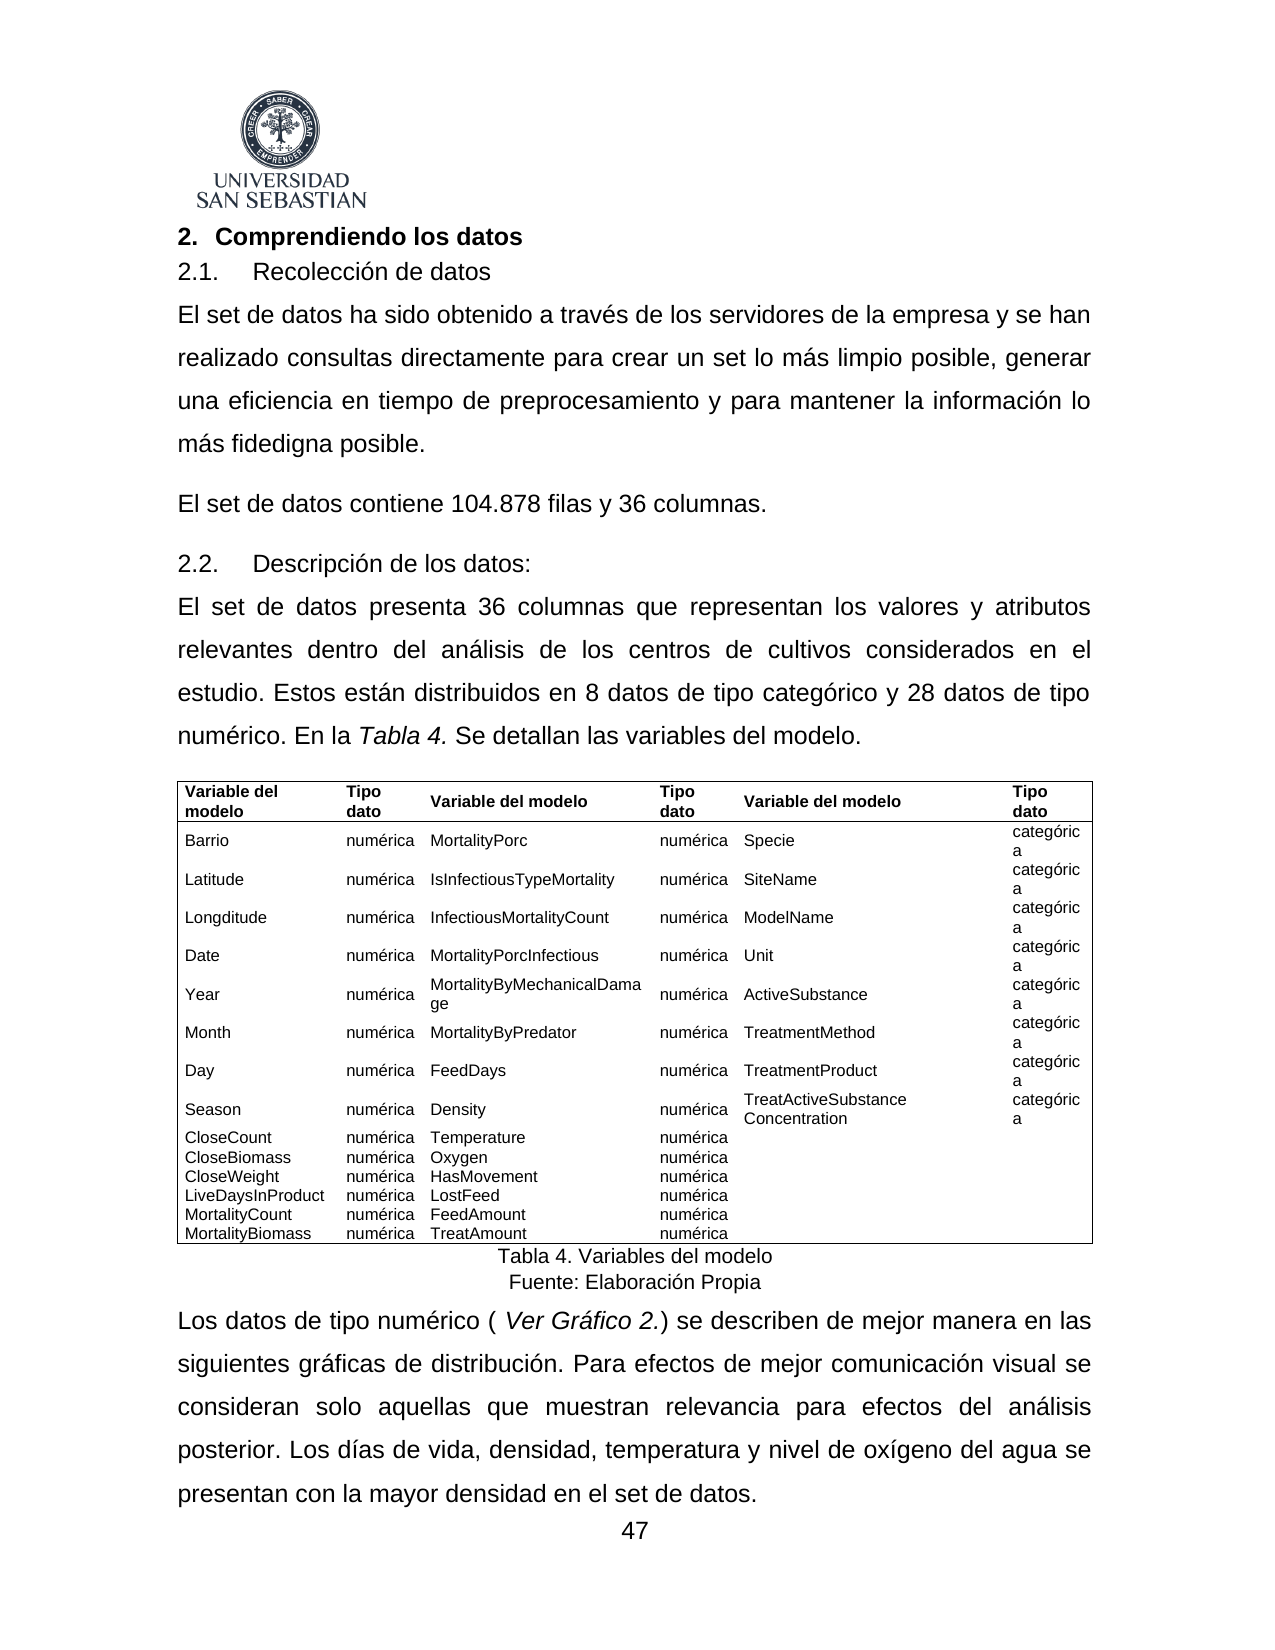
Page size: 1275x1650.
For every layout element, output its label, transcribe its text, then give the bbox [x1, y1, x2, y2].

table_cell TreatmentMethod [736, 1013, 1005, 1052]
table_cell numérica [652, 937, 736, 975]
table_cell categórica [1005, 822, 1092, 860]
table_cell [736, 1167, 1005, 1186]
table_cell IsInfectiousTypeMortality [423, 860, 652, 898]
text Tabla 4. Variables del modelo [177, 1244, 1093, 1268]
table_cell categórica [1005, 1052, 1092, 1090]
table_cell MortalityPorc [423, 822, 652, 860]
table_cell categórica [1005, 975, 1092, 1013]
table_cell [1005, 1167, 1092, 1186]
table_cell numérica [339, 937, 423, 975]
table_cell [1005, 1148, 1092, 1167]
table_header Variable del modelo [178, 782, 339, 821]
table_cell numérica [339, 1013, 423, 1052]
table_cell [736, 1186, 1005, 1205]
table_cell [736, 1148, 1005, 1167]
table_cell numérica [652, 1052, 736, 1090]
table_cell numérica [339, 1148, 423, 1167]
text Fuente: Elaboración Propia [177, 1270, 1093, 1294]
table_cell Month [178, 1013, 339, 1052]
picture [177, 76, 387, 222]
table_cell [736, 1205, 1005, 1224]
table_cell ModelName [736, 898, 1005, 937]
table_cell Temperature [423, 1128, 652, 1147]
table_cell numérica [652, 1148, 736, 1167]
table_cell [736, 1224, 1005, 1243]
table_cell Year [178, 975, 339, 1013]
text El set de datos presenta 36 columnas que representan los valores y atributos relevantes dentro del análisis de los centros de cultivos considerados en el estudio. Estos están distribuidos en 8 datos de tipo categórico y 28 datos de tipo numérico. En la Tabla 4. Se detallan las variables del modelo. [177, 592, 1093, 750]
table_cell numérica [652, 1013, 736, 1052]
table_cell numérica [339, 975, 423, 1013]
table_cell Unit [736, 937, 1005, 975]
table_cell numérica [652, 1128, 736, 1147]
table_cell [736, 1128, 1005, 1147]
table_cell CloseWeight [178, 1167, 339, 1186]
text El set de datos contiene 104.878 filas y 36 columnas. [177, 489, 1093, 518]
table_cell numérica [339, 1090, 423, 1128]
table_cell numérica [652, 898, 736, 937]
table_cell categórica [1005, 937, 1092, 975]
table_cell Day [178, 1052, 339, 1090]
table_header Tipo dato [652, 782, 736, 821]
table_cell categórica [1005, 1090, 1092, 1128]
table_cell Specie [736, 822, 1005, 860]
table_cell ActiveSubstance [736, 975, 1005, 1013]
table_cell TreatAmount [423, 1224, 652, 1243]
table_cell TreatActiveSubstance Concentration [736, 1090, 1005, 1128]
text El set de datos ha sido obtenido a través de los servidores de la empresa y se han realizado consultas directamente para crear un set lo más limpio posible, generar una eficiencia en tiempo de preprocesamiento y para mantener la información lo más fidedigna posible. [177, 300, 1093, 458]
table_cell CloseCount [178, 1128, 339, 1147]
table_cell MortalityByPredator [423, 1013, 652, 1052]
table_cell numérica [339, 1205, 423, 1224]
table_cell CloseBiomass [178, 1148, 339, 1167]
table_cell categórica [1005, 860, 1092, 898]
table_cell LostFeed [423, 1186, 652, 1205]
table_cell HasMovement [423, 1167, 652, 1186]
table_cell MortalityBiomass [178, 1224, 339, 1243]
table_cell Oxygen [423, 1148, 652, 1167]
table_cell MortalityPorcInfectious [423, 937, 652, 975]
table_cell numérica [339, 1128, 423, 1147]
table_cell Date [178, 937, 339, 975]
table_cell InfectiousMortalityCount [423, 898, 652, 937]
table_cell numérica [339, 1224, 423, 1243]
subtitle Recolección de datos [177, 257, 1093, 286]
table_cell numérica [339, 822, 423, 860]
subtitle Comprendiendo los datos [177, 222, 1093, 250]
table_cell categórica [1005, 898, 1092, 937]
table_cell [1005, 1224, 1092, 1243]
table_cell [1005, 1205, 1092, 1224]
table_header Tipo dato [339, 782, 423, 821]
text Los datos de tipo numérico ( Ver Gráfico 2.) se describen de mejor manera en las siguientes gráficas de distribución. Para efectos de mejor comunicación visual se consideran solo aquellas que muestran relevancia para efectos del análisis posterior. Los días de vida, densidad, temperatura y nivel de oxígeno del agua se presentan con la mayor densidad en el set de datos. [177, 1306, 1093, 1507]
table_cell numérica [652, 975, 736, 1013]
table_cell numérica [652, 1205, 736, 1224]
table_cell Latitude [178, 860, 339, 898]
table_cell numérica [339, 1186, 423, 1205]
table_header Variable del modelo [736, 782, 1005, 821]
subtitle Descripción de los datos: [177, 549, 1093, 578]
table_cell [1005, 1186, 1092, 1205]
table_cell TreatmentProduct [736, 1052, 1005, 1090]
table_cell categórica [1005, 1013, 1092, 1052]
table_cell numérica [339, 860, 423, 898]
table_cell numérica [652, 1186, 736, 1205]
table_cell Density [423, 1090, 652, 1128]
table_cell numérica [652, 822, 736, 860]
table_cell [1005, 1128, 1092, 1147]
table_header Tipo dato [1005, 782, 1092, 821]
table_cell numérica [339, 898, 423, 937]
table_cell SiteName [736, 860, 1005, 898]
table_cell Barrio [178, 822, 339, 860]
table_header Variable del modelo [423, 782, 652, 821]
table_cell numérica [339, 1167, 423, 1186]
table_cell numérica [652, 1167, 736, 1186]
table_cell FeedAmount [423, 1205, 652, 1224]
table_cell MortalityByMechanicalDamage [423, 975, 652, 1013]
table_cell Longditude [178, 898, 339, 937]
table_cell LiveDaysInProduct [178, 1186, 339, 1205]
table_cell numérica [652, 1224, 736, 1243]
table_cell numérica [652, 1090, 736, 1128]
table_cell numérica [339, 1052, 423, 1090]
table_cell FeedDays [423, 1052, 652, 1090]
table_cell MortalityCount [178, 1205, 339, 1224]
table_cell numérica [652, 860, 736, 898]
table_cell Season [178, 1090, 339, 1128]
